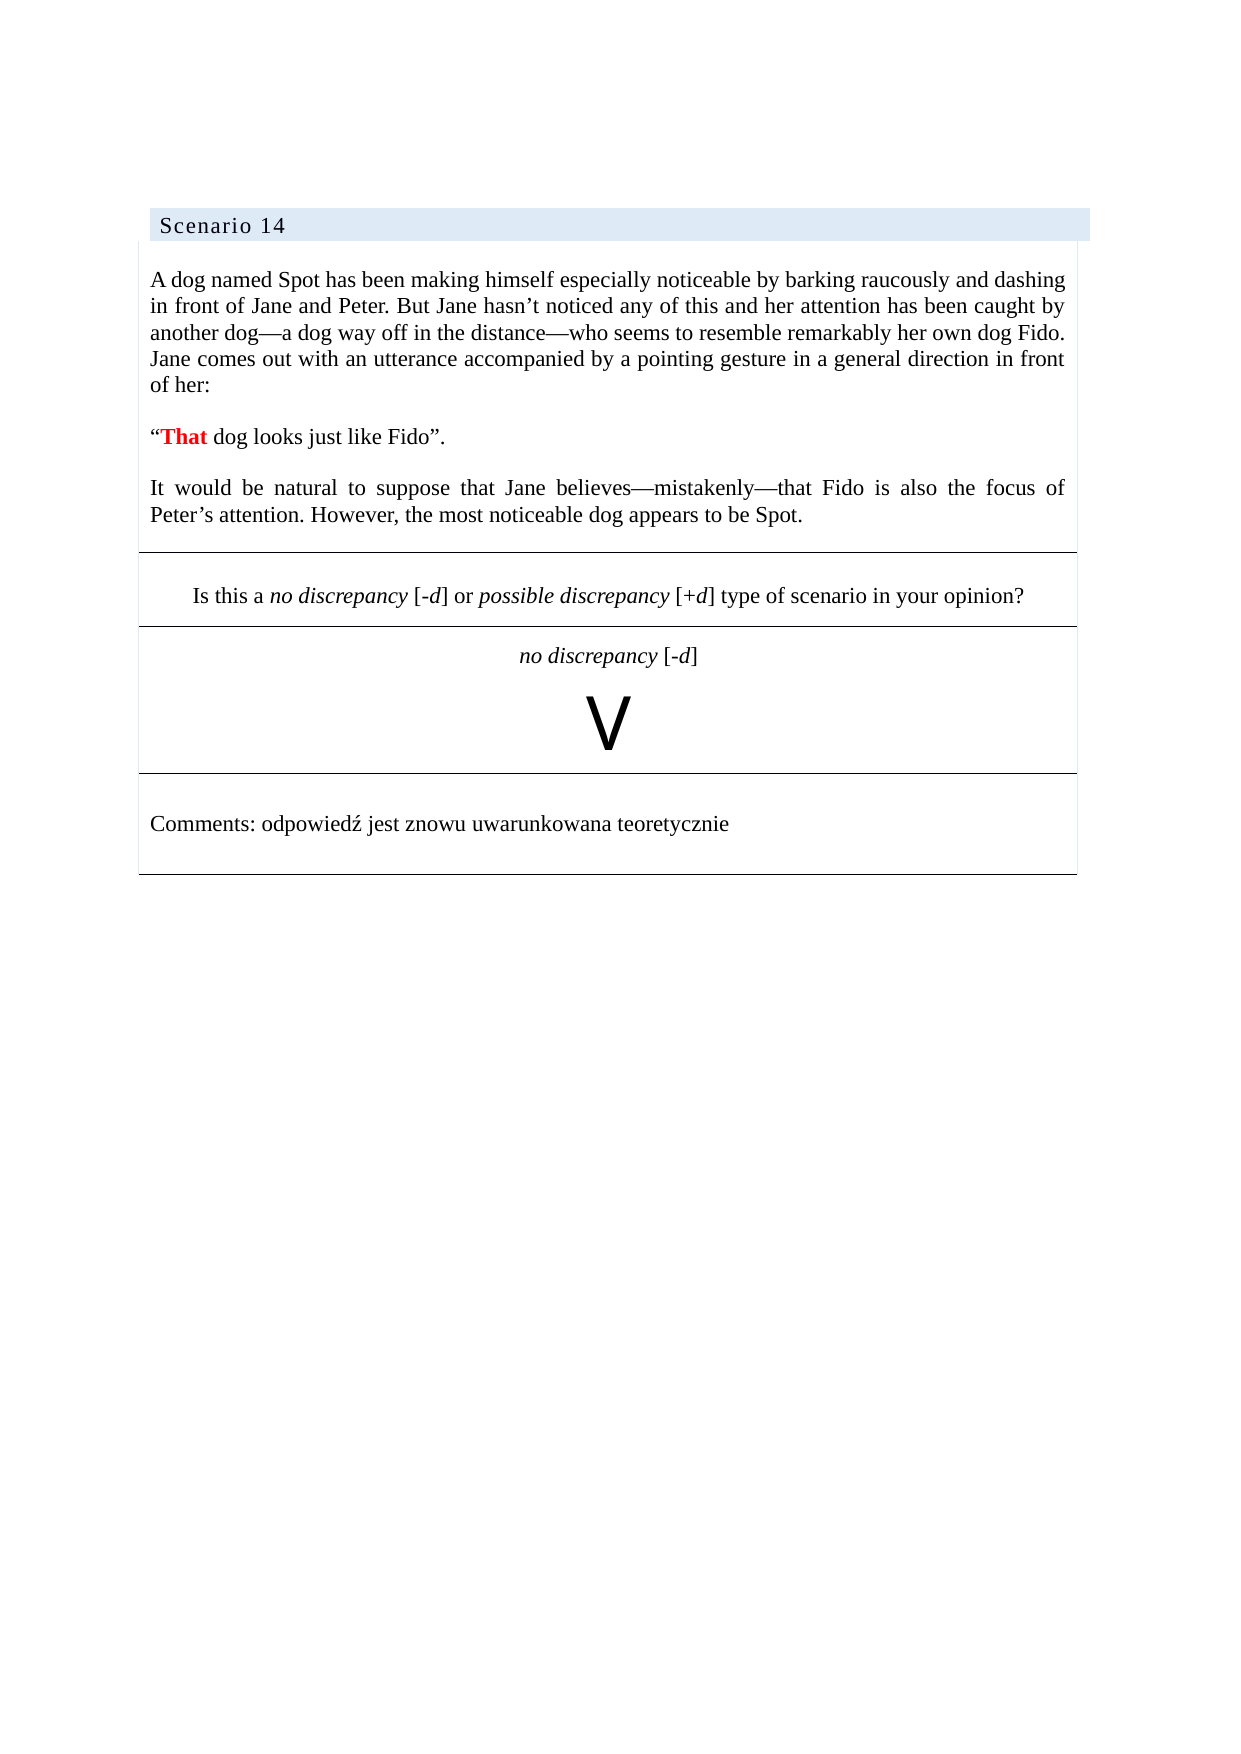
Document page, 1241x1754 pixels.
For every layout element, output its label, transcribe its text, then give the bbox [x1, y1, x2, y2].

table_cell V [139, 671, 1077, 773]
table_cell Comments: odpowiedź jest znowu uwarunkowana teoretycznie [139, 774, 1077, 873]
table_header A dog named Spot has been making himself especially noticeable by barking raucously and dashing in front of Jane and Peter. But Jane hasn’t noticed any of this and her attention has been caught by another dog—a dog way off in the distance—who seems to resemble remarkably her own dog Fido. Jane comes out with an utterance accompanied by a pointing gesture in a general direction in front of her: “That dog looks just like Fido”. It would be natural to suppose that Jane believes—mistakenly—that Fido is also the focus of Peter’s attention. However, the most noticeable dog appears to be Spot. [139, 241, 1077, 552]
table_cell no discrepancy [-d] [139, 627, 1077, 671]
table_cell Is this a no discrepancy [-d] or possible discrepancy [+d] type of scenario in your opinion? [139, 553, 1077, 626]
subtitle Scenario 14 [151, 210, 1089, 240]
